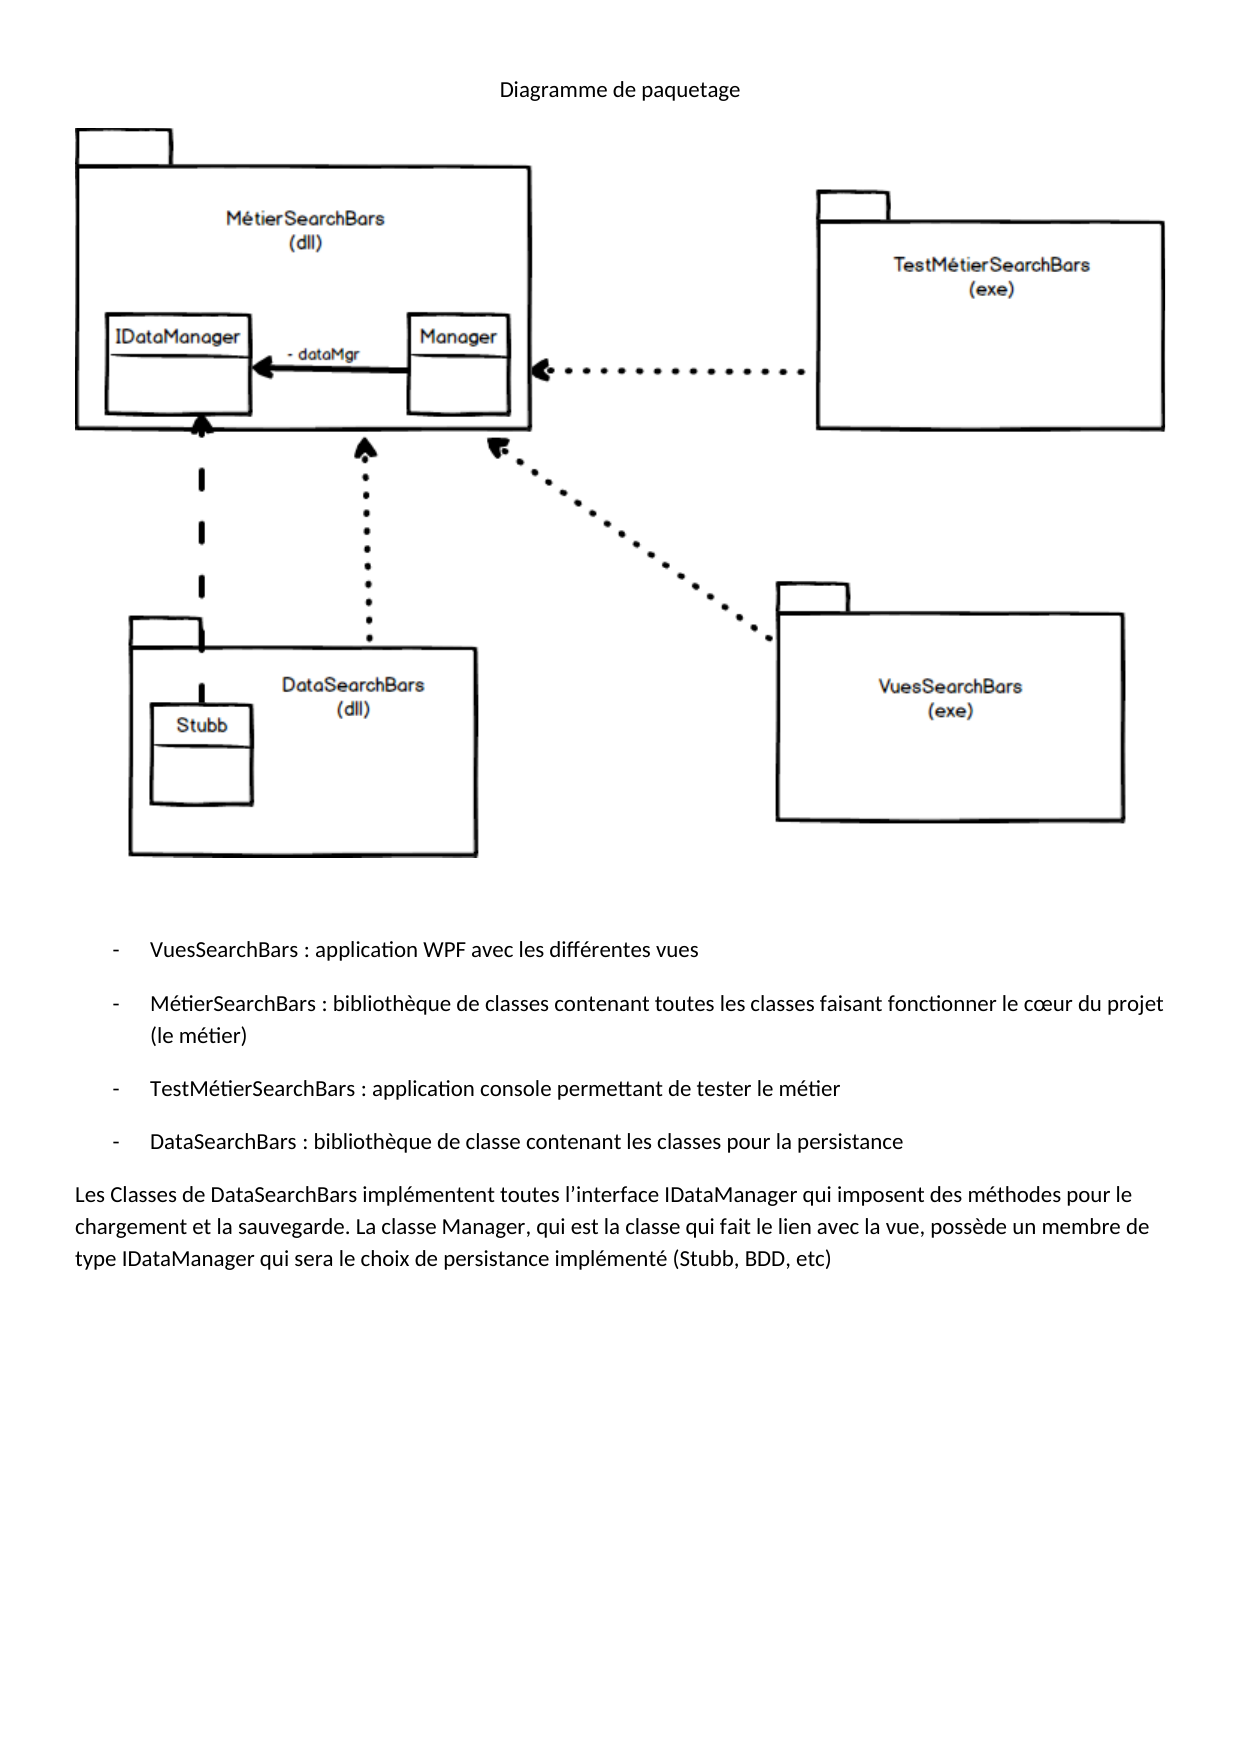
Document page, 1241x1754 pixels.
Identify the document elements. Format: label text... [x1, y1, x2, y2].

picture [75, 128, 1166, 858]
list DataSearchBars : bibliothèque de classe contenant les classes pour la persistance [112, 1127, 1165, 1155]
list MétierSearchBars : bibliothèque de classes contenant toutes les classes faisant fonctionner le cœur du projet (le métier) [112, 989, 1165, 1049]
text Les Classes de DataSearchBars implémentent toutes l’interface IDataManager qui imposent des méthodes pour le chargement et la sauvegarde. La classe Manager, qui est la classe qui fait le lien avec la vue, possède un membre de type IDataManager qui sera le choix de persistance implémenté (Stubb, BDD, etc) [75, 1180, 1165, 1272]
list VuesSearchBars : application WPF avec les différentes vues [112, 936, 1165, 964]
list TestMétierSearchBars : application console permettant de tester le métier [112, 1074, 1165, 1102]
text Diagramme de paquetage [75, 75, 1165, 103]
